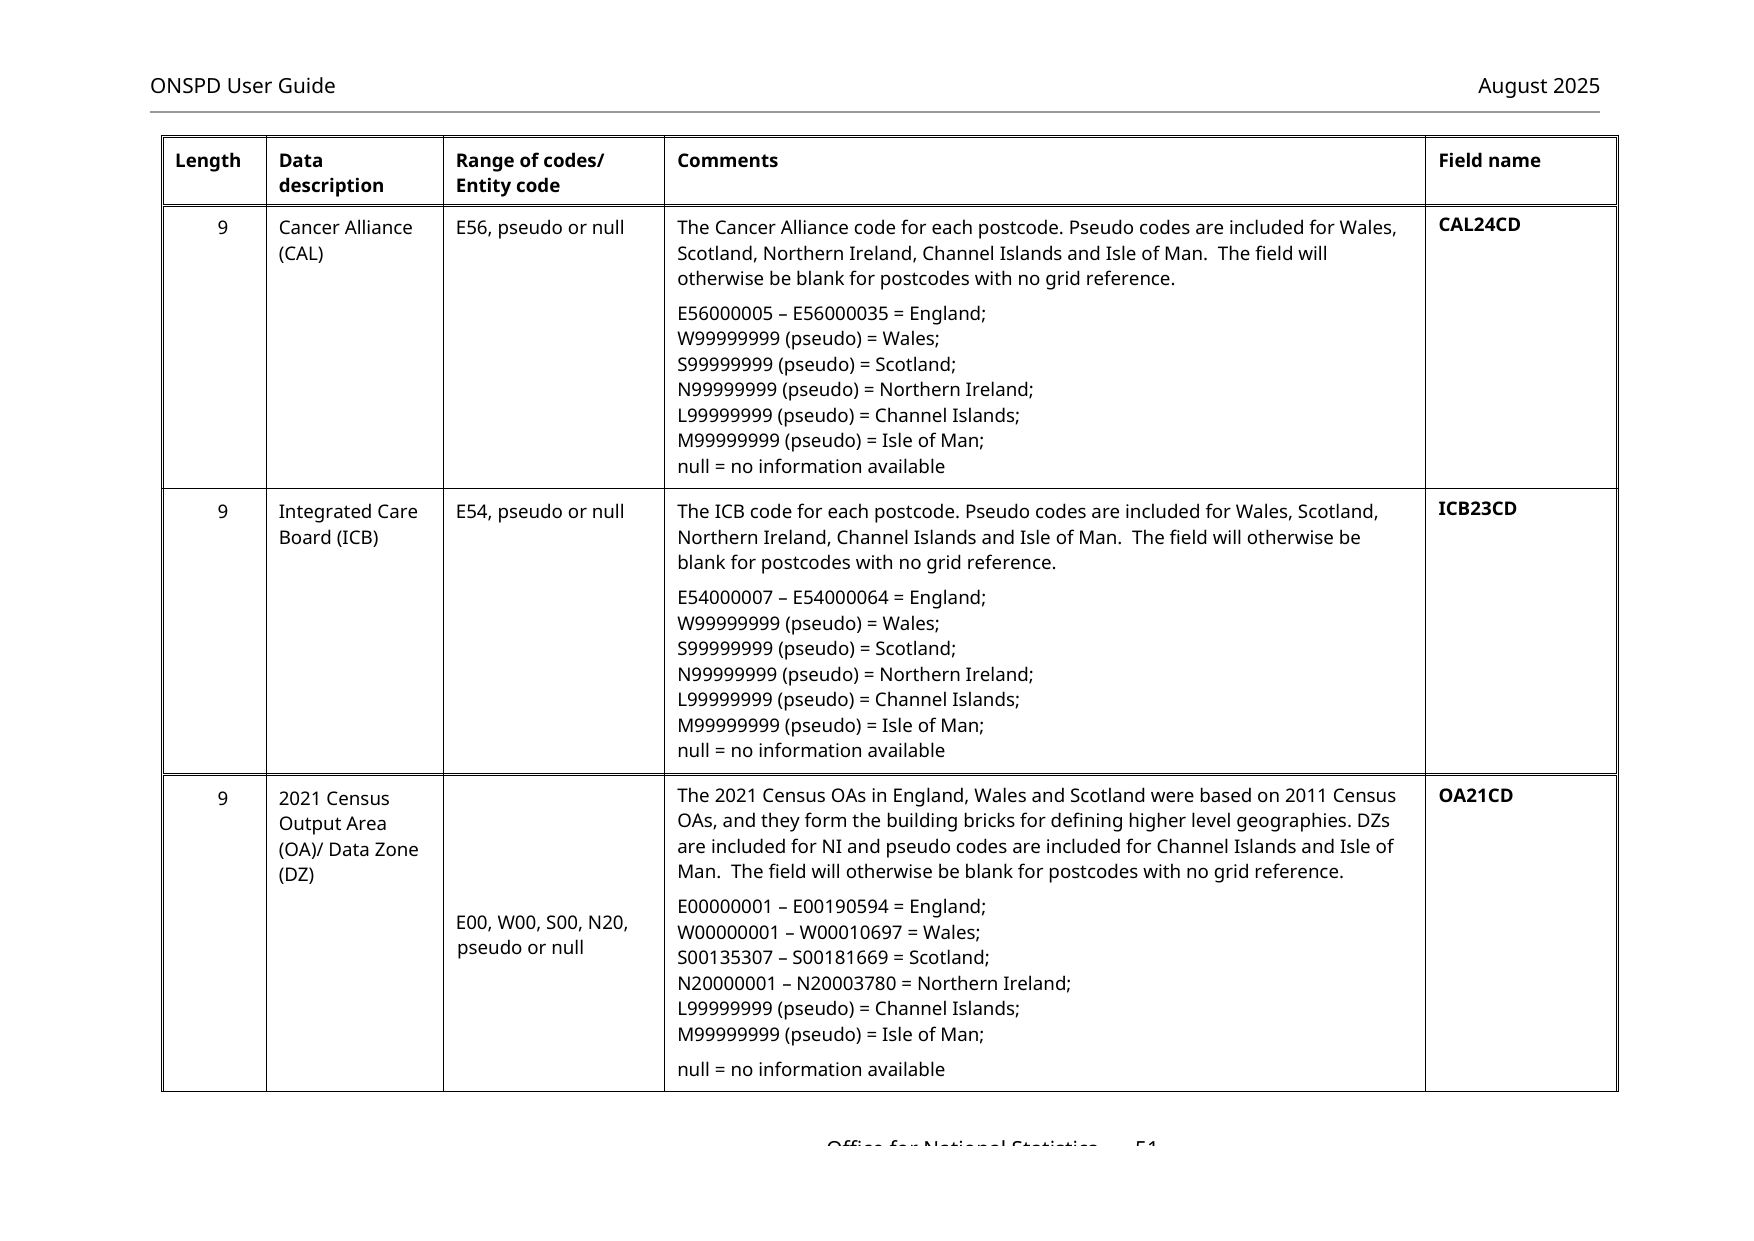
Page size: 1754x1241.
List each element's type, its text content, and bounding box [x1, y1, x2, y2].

table_cell The Cancer Alliance code for each postcode. Pseudo codes are included for Wales, Scotland, Northern Ireland, Channel Islands and Isle of Man. The field will otherwise be blank for postcodes with no grid reference. E56000005 – E56000035 = England; W99999999 (pseudo) = Wales; S99999999 (pseudo) = Scotland; N99999999 (pseudo) = Northern Ireland; L99999999 (pseudo) = Channel Islands; M99999999 (pseudo) = Isle of Man; null = no information available [665, 207, 1425, 488]
table_header Range of codes/ Entity code [444, 138, 664, 204]
table_cell E54, pseudo or null [444, 489, 664, 773]
table_cell The ICB code for each postcode. Pseudo codes are included for Wales, Scotland, Northern Ireland, Channel Islands and Isle of Man. The field will otherwise be blank for postcodes with no grid reference. E54000007 – E54000064 = England; W99999999 (pseudo) = Wales; S99999999 (pseudo) = Scotland; N99999999 (pseudo) = Northern Ireland; L99999999 (pseudo) = Channel Islands; M99999999 (pseudo) = Isle of Man; null = no information available [665, 489, 1425, 773]
table_cell Integrated Care Board (ICB) [267, 489, 443, 773]
table_header Comments [665, 138, 1425, 204]
table_cell 9 [164, 489, 266, 773]
table_cell ICB23CD [1426, 489, 1616, 773]
table_header Field name [1426, 138, 1616, 204]
table_header Length [164, 138, 266, 204]
table_cell E56, pseudo or null [444, 207, 664, 488]
table_cell CAL24CD [1426, 207, 1616, 488]
table_header Data description [267, 138, 443, 204]
table_cell 9 [164, 207, 266, 488]
table_cell 9 [164, 776, 266, 1091]
table_cell Cancer Alliance (CAL) [267, 207, 443, 488]
table_cell The 2021 Census OAs in England, Wales and Scotland were based on 2011 Census OAs, and they form the building bricks for defining higher level geographies. DZs are included for NI and pseudo codes are included for Channel Islands and Isle of Man. The field will otherwise be blank for postcodes with no grid reference. E00000001 – E00190594 = England; W00000001 – W00010697 = Wales; S00135307 – S00181669 = Scotland; N20000001 – N20003780 = Northern Ireland; L99999999 (pseudo) = Channel Islands; M99999999 (pseudo) = Isle of Man; null = no information available [665, 776, 1425, 1091]
table_cell 2021 Census Output Area (OA)/ Data Zone (DZ) [267, 776, 443, 1091]
table_cell OA21CD [1426, 776, 1616, 1091]
table_cell E00, W00, S00, N20, pseudo or null [444, 776, 664, 1091]
